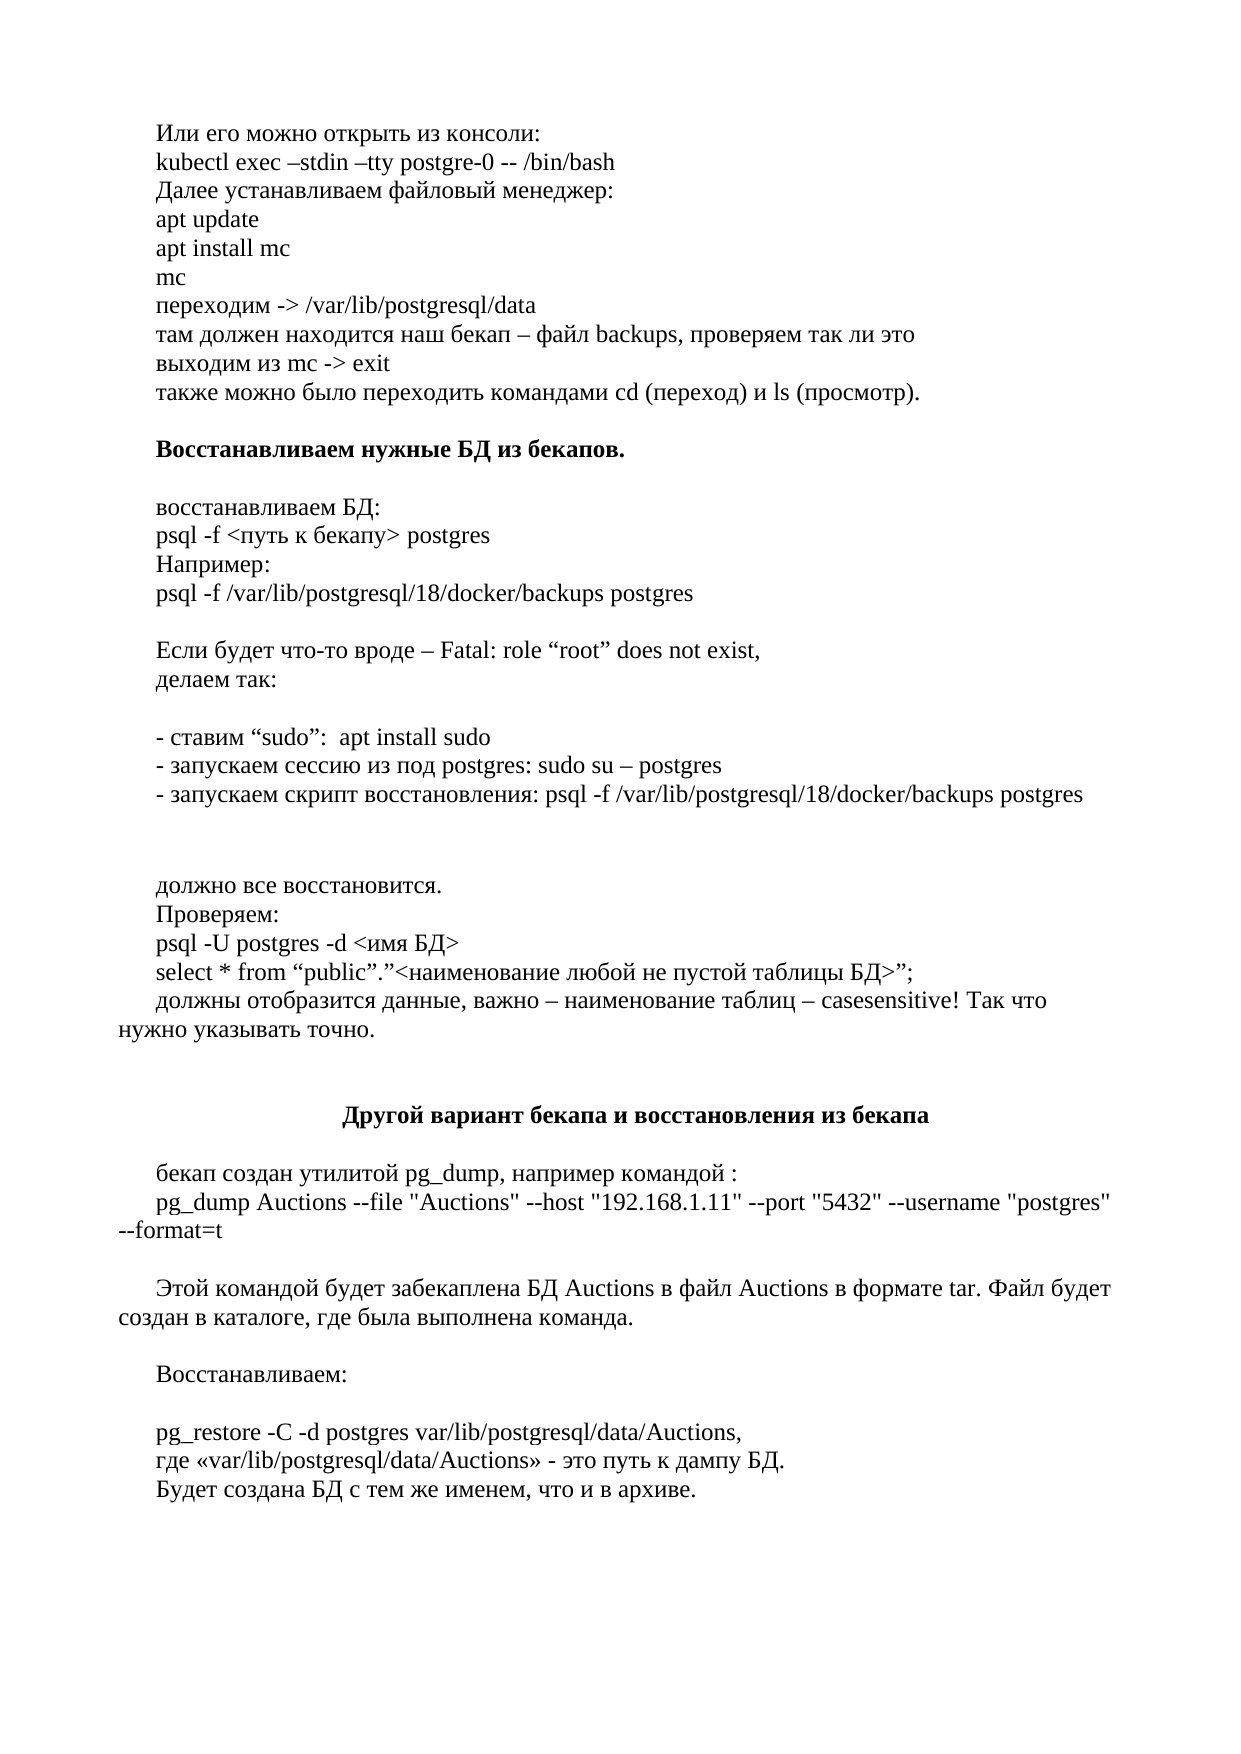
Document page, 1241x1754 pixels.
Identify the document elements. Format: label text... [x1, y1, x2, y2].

text там должен находится наш бекап – файл backups, проверяем так ли это [118, 319, 1122, 348]
text Восстанавливаем: [118, 1359, 1122, 1388]
text Если будет что-то вроде – Fatal: role “root” does not exist, [118, 636, 1122, 664]
text select * from “public”.”<наименование любой не пустой таблицы БД>”; [118, 957, 1122, 985]
text - запускаем скрипт восстановления: psql -f /var/lib/postgresql/18/docker/backups postgres [118, 779, 1122, 808]
text apt update [118, 204, 1122, 233]
text восстанавливаем БД: [118, 492, 1122, 521]
text Этой командой будет забекаплена БД Auctions в файл Auctions в формате tar. Файл будет создан в каталоге, где была выполнена команда. [118, 1273, 1122, 1330]
text apt install mc [118, 233, 1122, 262]
text выходим из mc -> exit [118, 348, 1122, 377]
text переходим -> /var/lib/postgresql/data [118, 291, 1122, 319]
text - запускаем сессию из под postgres: sudo su – postgres [118, 751, 1122, 779]
text где «var/lib/postgresql/data/Auctions» - это путь к дампу БД. [118, 1445, 1122, 1474]
text Например: [118, 549, 1122, 578]
text kubectl exec –stdin –tty postgre-0 -- /bin/bash [156, 147, 1122, 176]
text должно все восстановится. [118, 870, 1122, 899]
text psql -U postgres -d <имя БД> [118, 928, 1122, 957]
text Далее устанавливаем файловый менеджер: [156, 176, 1122, 204]
text pg_dump Auctions --file "Auctions" --host "192.168.1.11" --port "5432" --username "postgres" --format=t [118, 1187, 1122, 1244]
text делаем так: [118, 664, 1122, 693]
text psql -f <путь к бекапу> postgres [118, 521, 1122, 549]
text должны отобразится данные, важно – наименование таблиц – casesensitive! Так что нужно указывать точно. [118, 985, 1122, 1043]
text mc [118, 262, 1122, 291]
text - ставим “sudo”: apt install sudo [118, 722, 1122, 751]
text Будет создана БД с тем же именем, что и в архиве. [118, 1474, 1122, 1560]
text также можно было переходить командами cd (переход) и ls (просмотр). [118, 377, 1122, 406]
text Другой вариант бекапа и восстановления из бекапа [118, 1100, 1122, 1129]
text бекап создан утилитой pg_dump, например командой : [118, 1158, 1122, 1187]
text Проверяем: [118, 899, 1122, 928]
text pg_restore -C -d postgres var/lib/postgresql/data/Auctions, [118, 1417, 1122, 1445]
text Восстанавливаем нужные БД из бекапов. [118, 434, 1122, 463]
text Или его можно открыть из консоли: [156, 118, 1122, 147]
text psql -f /var/lib/postgresql/18/docker/backups postgres [118, 578, 1122, 607]
